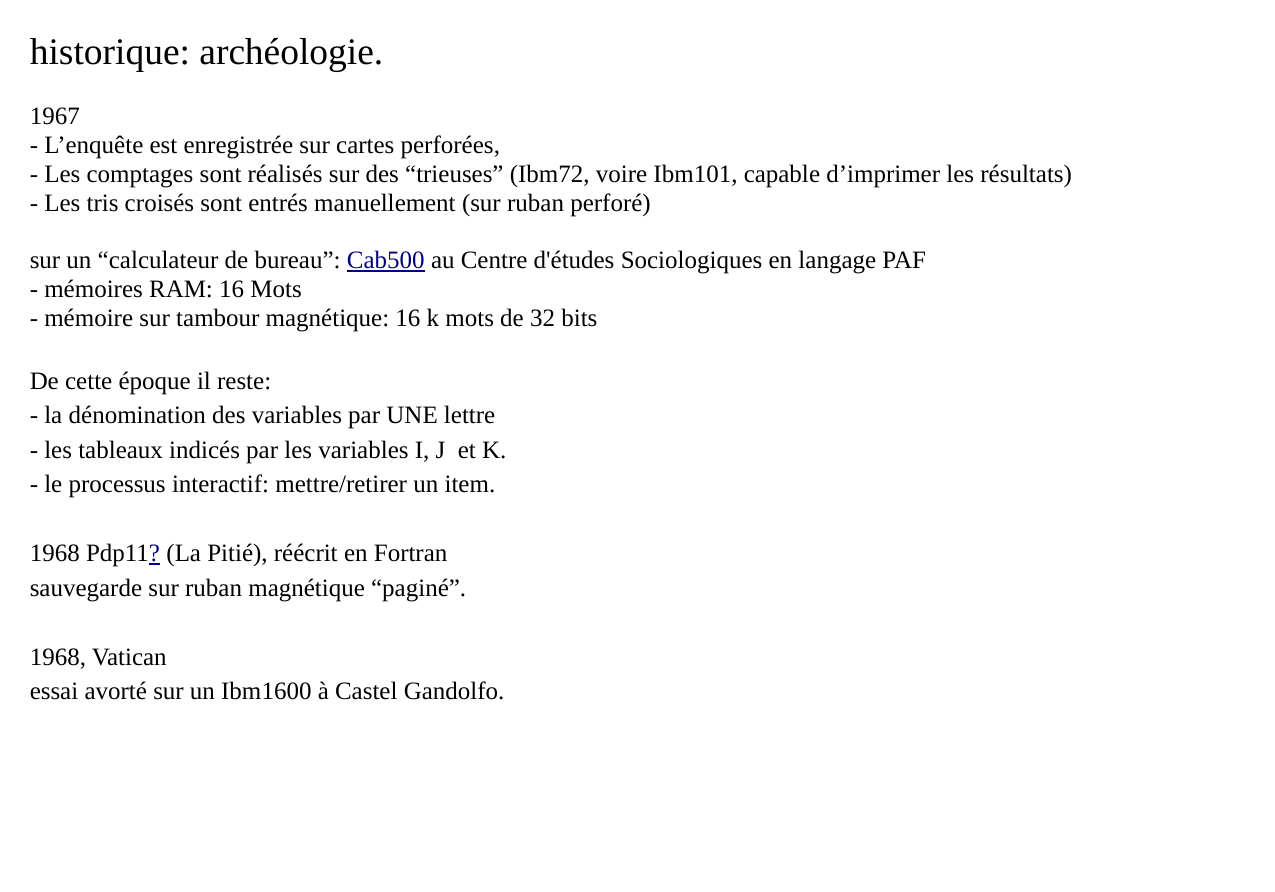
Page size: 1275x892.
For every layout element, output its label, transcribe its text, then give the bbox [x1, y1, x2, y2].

text - mémoire sur tambour magnétique: 16 k mots de 32 bits [29, 303, 1246, 331]
text - Les tris croisés sont entrés manuellement (sur ruban perforé) [29, 188, 1246, 216]
text sur un “calculateur de bureau”: Cab500 au Centre d'études Sociologiques en langage PAF [29, 245, 1246, 274]
text - le processus interactif: mettre/retirer un item. [29, 469, 1246, 498]
text - L’enquête est enregistrée sur cartes perforées, [29, 130, 1246, 159]
text - les tableaux indicés par les variables I, J et K. [29, 435, 1246, 463]
text historique: archéologie. [29, 29, 1246, 73]
text - mémoires RAM: 16 Mots [29, 274, 1246, 303]
text 1968, Vatican [29, 642, 1246, 670]
text essai avorté sur un Ibm1600 à Castel Gandolfo. [29, 676, 1246, 705]
text - Les comptages sont réalisés sur des “trieuses” (Ibm72, voire Ibm101, capable d’imprimer les résultats) [29, 159, 1246, 188]
text De cette époque il reste: [29, 366, 1246, 394]
text 1967 [29, 73, 1246, 130]
text - la dénomination des variables par UNE lettre [29, 400, 1246, 429]
text 1968 Pdp11? (La Pitié), réécrit en Fortran sauvegarde sur ruban magnétique “paginé”. [29, 504, 1246, 601]
